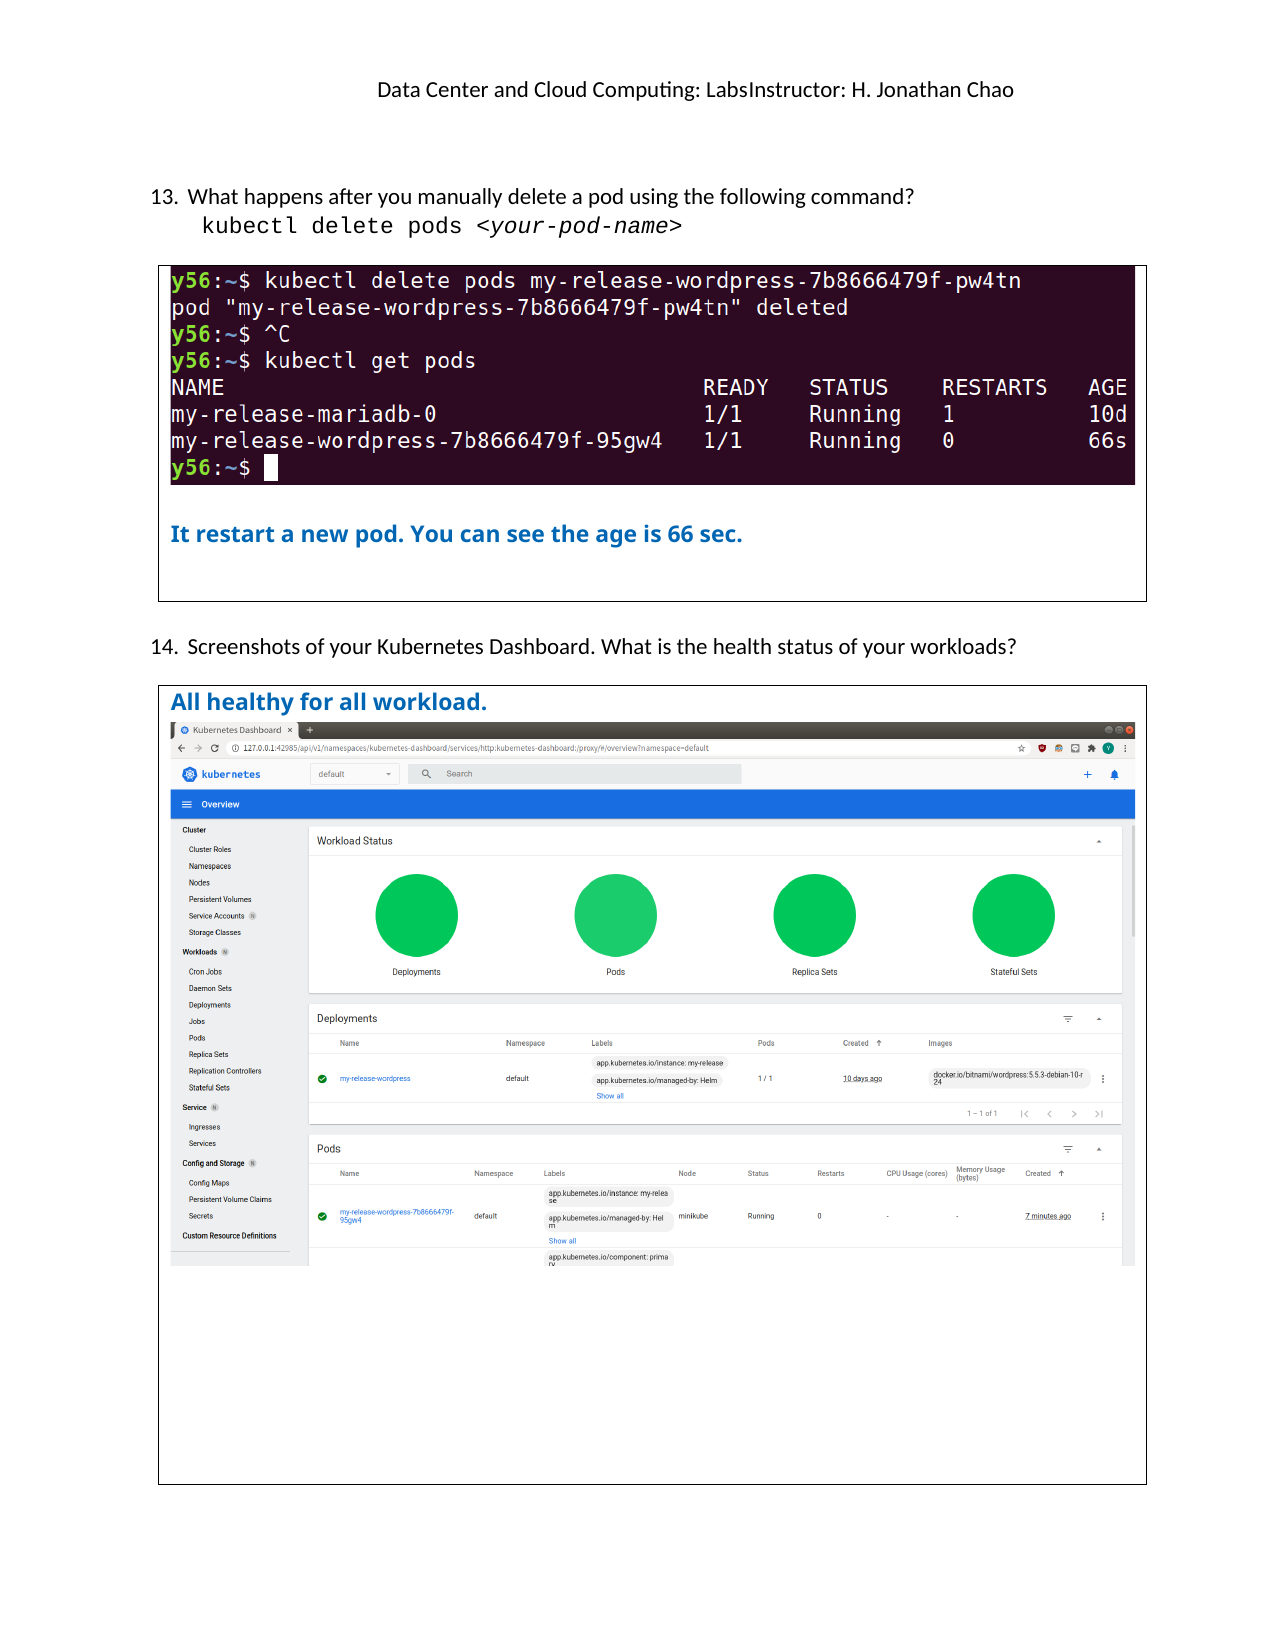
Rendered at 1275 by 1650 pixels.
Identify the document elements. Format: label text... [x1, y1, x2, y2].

list kubectl delete pods <your-pod-name> [187, 214, 1162, 240]
picture [170, 722, 1135, 1266]
table_header It restart a new pod. You can see the age is 66 sec. [159, 266, 1146, 601]
list Screenshots of your Kubernetes Dashboard. What is the health status of your workloads? [150, 632, 1162, 660]
list What happens after you manually delete a pod using the following command? [150, 182, 1162, 210]
picture [170, 266, 1135, 485]
table_header All healthy for all workload. [159, 686, 1146, 1484]
